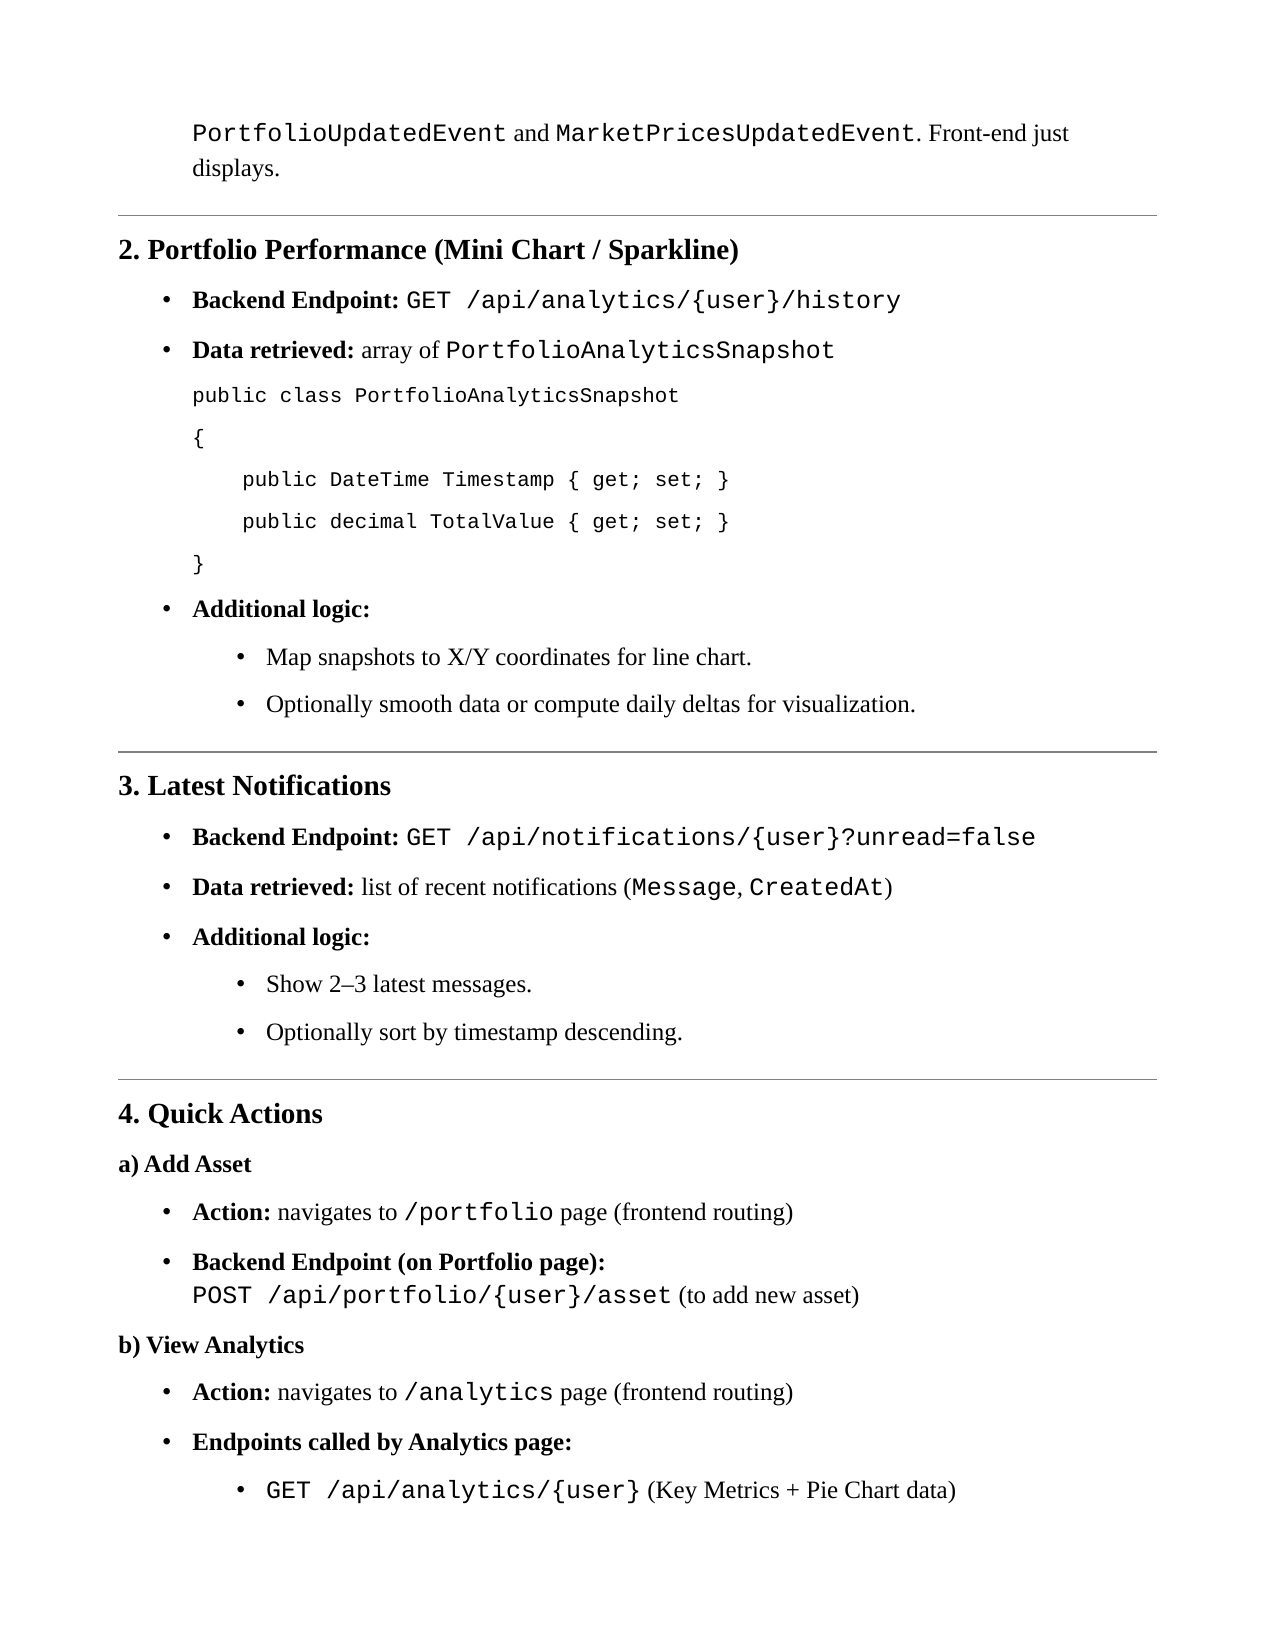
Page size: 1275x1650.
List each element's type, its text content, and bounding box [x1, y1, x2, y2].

list } [162, 552, 1157, 576]
subtitle 4. Quick Actions [118, 1096, 1157, 1129]
list public DateTime Timestamp { get; set; } [162, 469, 1157, 493]
list Additional logic: [162, 922, 1157, 950]
subtitle 3. Latest Notifications [118, 768, 1157, 802]
list Endpoints called by Analytics page: [162, 1427, 1157, 1456]
list GET /api/analytics/{user} (Key Metrics + Pie Chart data) [236, 1475, 1157, 1506]
list PortfolioUpdatedEvent and MarketPricesUpdatedEvent. Front-end just displays. [162, 118, 1157, 182]
subtitle 2. Portfolio Performance (Mini Chart / Sparkline) [118, 232, 1157, 266]
list public decimal TotalValue { get; set; } [162, 511, 1157, 534]
subtitle a) Add Asset [118, 1149, 1157, 1178]
list Additional logic: [162, 594, 1157, 623]
list Show 2–3 latest messages. [236, 969, 1157, 998]
list Action: navigates to /analytics page (frontend routing) [162, 1377, 1157, 1408]
list Backend Endpoint (on Portfolio page): POST /api/portfolio/{user}/asset (to add new asset) [162, 1247, 1157, 1311]
list Backend Endpoint: GET /api/analytics/{user}/history [162, 285, 1157, 316]
list Optionally sort by timestamp descending. [236, 1017, 1157, 1046]
list { [162, 427, 1157, 451]
list Backend Endpoint: GET /api/notifications/{user}?unread=false [162, 822, 1157, 852]
subtitle b) View Analytics [118, 1330, 1157, 1358]
list Optionally smooth data or compute daily deltas for visualization. [236, 689, 1157, 718]
list Map snapshots to X/Y coordinates for line chart. [236, 642, 1157, 671]
list Data retrieved: list of recent notifications (Message, CreatedAt) [162, 872, 1157, 902]
list public class PortfolioAnalyticsSnapshot [162, 385, 1157, 409]
list Data retrieved: array of PortfolioAnalyticsSnapshot [162, 335, 1157, 366]
list Action: navigates to /portfolio page (frontend routing) [162, 1197, 1157, 1227]
